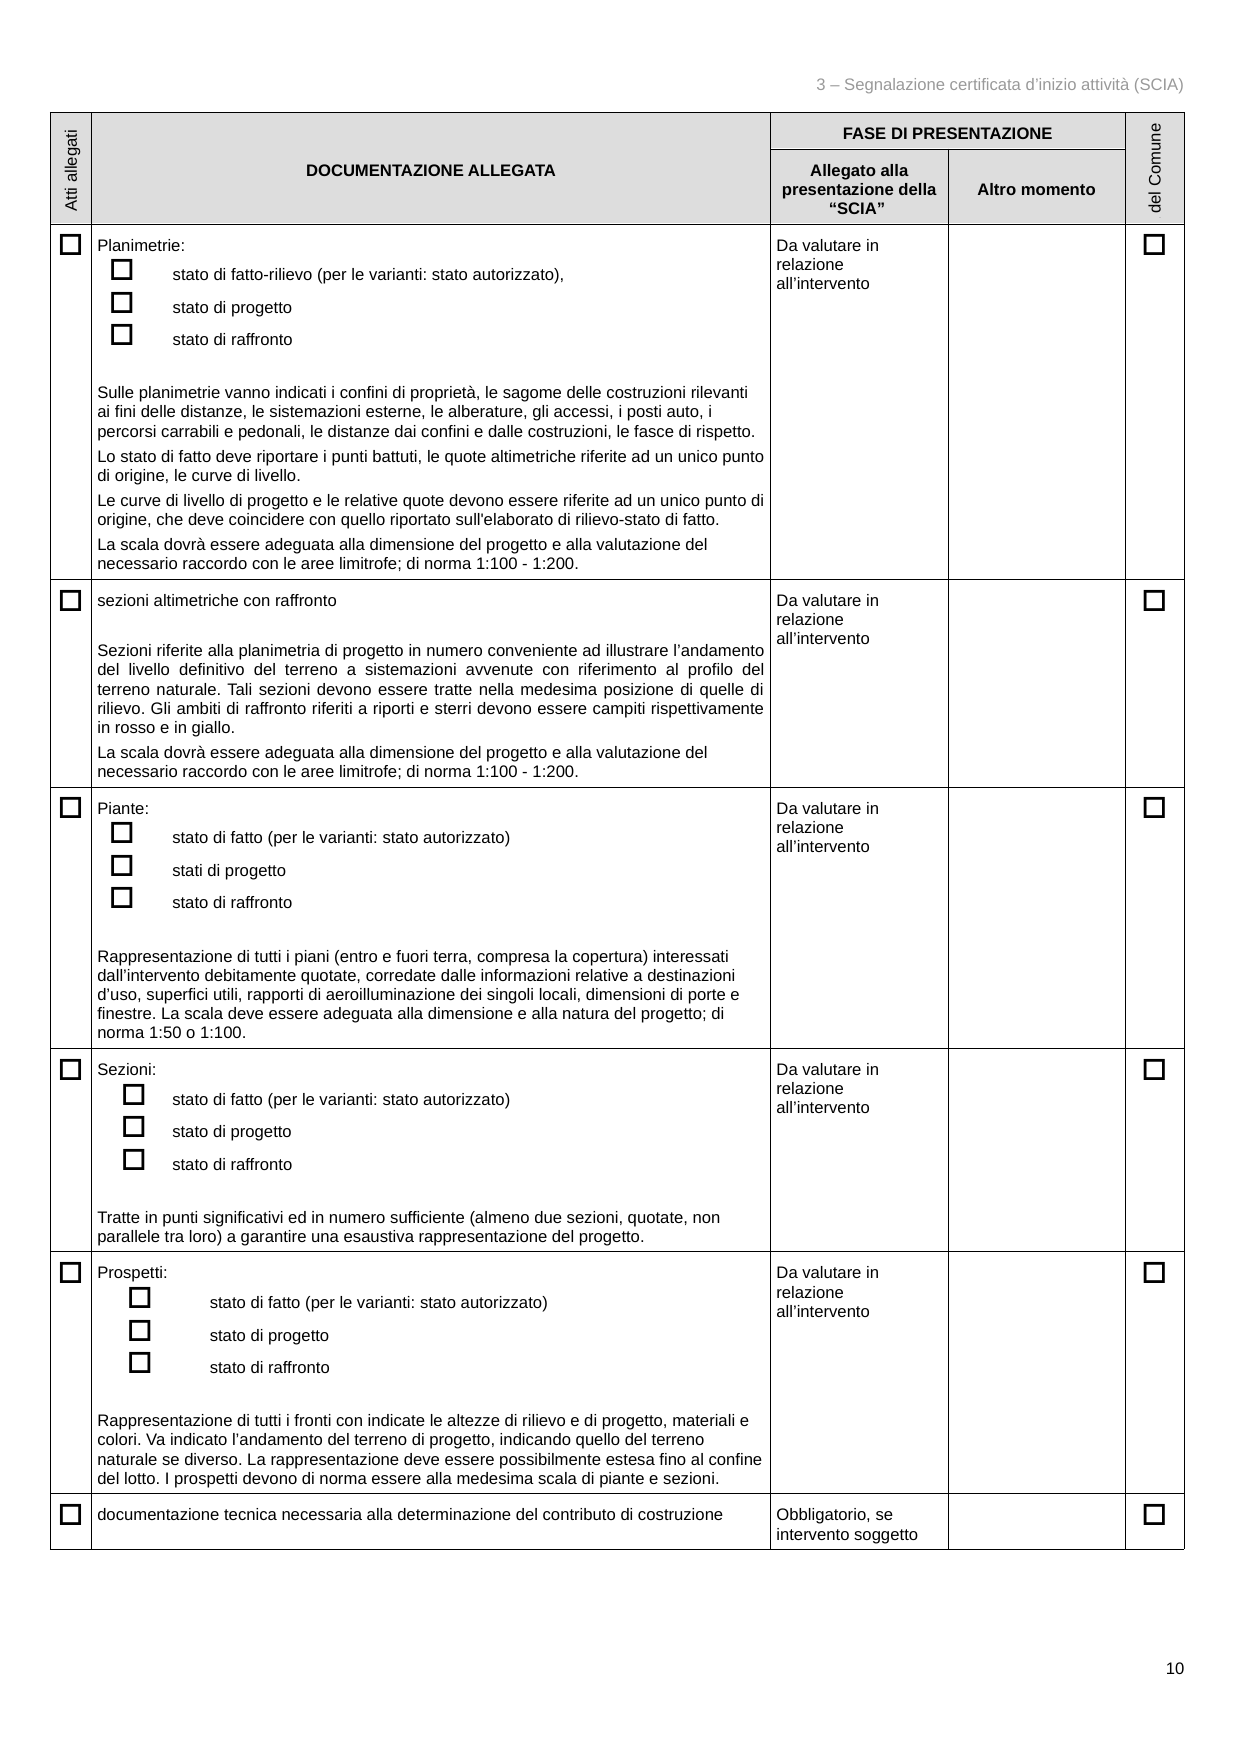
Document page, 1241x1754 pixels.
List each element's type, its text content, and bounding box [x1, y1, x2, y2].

table_cell  [51, 1252, 91, 1493]
table_cell  [1126, 1494, 1184, 1549]
table_cell  [51, 1049, 91, 1251]
table_cell Planimetrie: stato di fatto-rilievo (per le varianti: stato autorizzato), stato di progetto stato di raffronto Sulle planimetrie vanno indicati i confini di proprietà, le sagome delle costruzioni rilevanti ai fini delle distanze, le sistemazioni esterne, le alberature, gli accessi, i posti auto, i percorsi carrabili e pedonali, le distanze dai confini e dalle costruzioni, le fasce di rispetto. Lo stato di fatto deve riportare i punti battuti, le quote altimetriche riferite ad un unico punto di origine, le curve di livello. Le curve di livello di progetto e le relative quote devono essere riferite ad un unico punto di origine, che deve coincidere con quello riportato sull'elaborato di rilievo-stato di fatto. La scala dovrà essere adeguata alla dimensione del progetto e alla valutazione del necessario raccordo con le aree limitrofe; di norma 1:100 - 1:200. [92, 225, 770, 579]
table_cell  [1126, 225, 1184, 579]
table_cell  [51, 225, 91, 579]
table_cell Da valutare in relazione all’intervento [771, 1252, 948, 1493]
table_cell Da valutare in relazione all’intervento [771, 225, 948, 579]
table_cell [949, 580, 1125, 787]
table_cell [949, 225, 1125, 579]
table_header Atti allegati [51, 113, 91, 223]
table_cell [949, 788, 1125, 1048]
table_cell Da valutare in relazione all’intervento [771, 1049, 948, 1251]
table_cell [949, 1494, 1125, 1549]
table_header FASE DI PRESENTAZIONE [771, 113, 1125, 148]
table_header DOCUMENTAZIONE ALLEGATA [92, 113, 770, 223]
table_cell Piante: stato di fatto (per le varianti: stato autorizzato) stati di progetto stato di raffronto Rappresentazione di tutti i piani (entro e fuori terra, compresa la copertura) interessati dall’intervento debitamente quotate, corredate dalle informazioni relative a destinazioni d’uso, superfici utili, rapporti di aeroilluminazione dei singoli locali, dimensioni di porte e finestre. La scala deve essere adeguata alla dimensione e alla natura del progetto; di norma 1:50 o 1:100. [92, 788, 770, 1048]
table_cell  [51, 580, 91, 787]
table_cell  [1126, 788, 1184, 1048]
table_cell Sezioni: stato di fatto (per le varianti: stato autorizzato) stato di progetto stato di raffronto Tratte in punti significativi ed in numero sufficiente (almeno due sezioni, quotate, non parallele tra loro) a garantire una esaustiva rappresentazione del progetto. [92, 1049, 770, 1251]
table_cell Altro momento [949, 150, 1125, 223]
table_cell  [1126, 1252, 1184, 1493]
table_cell Prospetti: stato di fatto (per le varianti: stato autorizzato) stato di progetto stato di raffronto Rappresentazione di tutti i fronti con indicate le altezze di rilievo e di progetto, materiali e colori. Va indicato l’andamento del terreno di progetto, indicando quello del terreno naturale se diverso. La rappresentazione deve essere possibilmente estesa fino al confine del lotto. I prospetti devono di norma essere alla medesima scala di piante e sezioni. [92, 1252, 770, 1493]
table_cell [949, 1252, 1125, 1493]
table_cell [949, 1049, 1125, 1251]
table_cell  [51, 1494, 91, 1549]
table_cell  [1126, 580, 1184, 787]
table_cell  [51, 788, 91, 1048]
table_header Controllo a cura del Comune [1126, 113, 1184, 223]
table_cell  [1126, 1049, 1184, 1251]
table_cell documentazione tecnica necessaria alla determinazione del contributo di costruzione [92, 1494, 770, 1549]
table_cell Da valutare in relazione all’intervento [771, 580, 948, 787]
table_cell Allegato alla presentazione della “SCIA” [771, 150, 948, 223]
table_cell sezioni altimetriche con raffronto Sezioni riferite alla planimetria di progetto in numero conveniente ad illustrare l’andamento del livello definitivo del terreno a sistemazioni avvenute con riferimento al profilo del terreno naturale. Tali sezioni devono essere tratte nella medesima posizione di quelle di rilievo. Gli ambiti di raffronto riferiti a riporti e sterri devono essere campiti rispettivamente in rosso e in giallo. La scala dovrà essere adeguata alla dimensione del progetto e alla valutazione del necessario raccordo con le aree limitrofe; di norma 1:100 - 1:200. [92, 580, 770, 787]
table_cell Da valutare in relazione all’intervento [771, 788, 948, 1048]
table_cell Obbligatorio, se intervento soggetto [771, 1494, 948, 1549]
